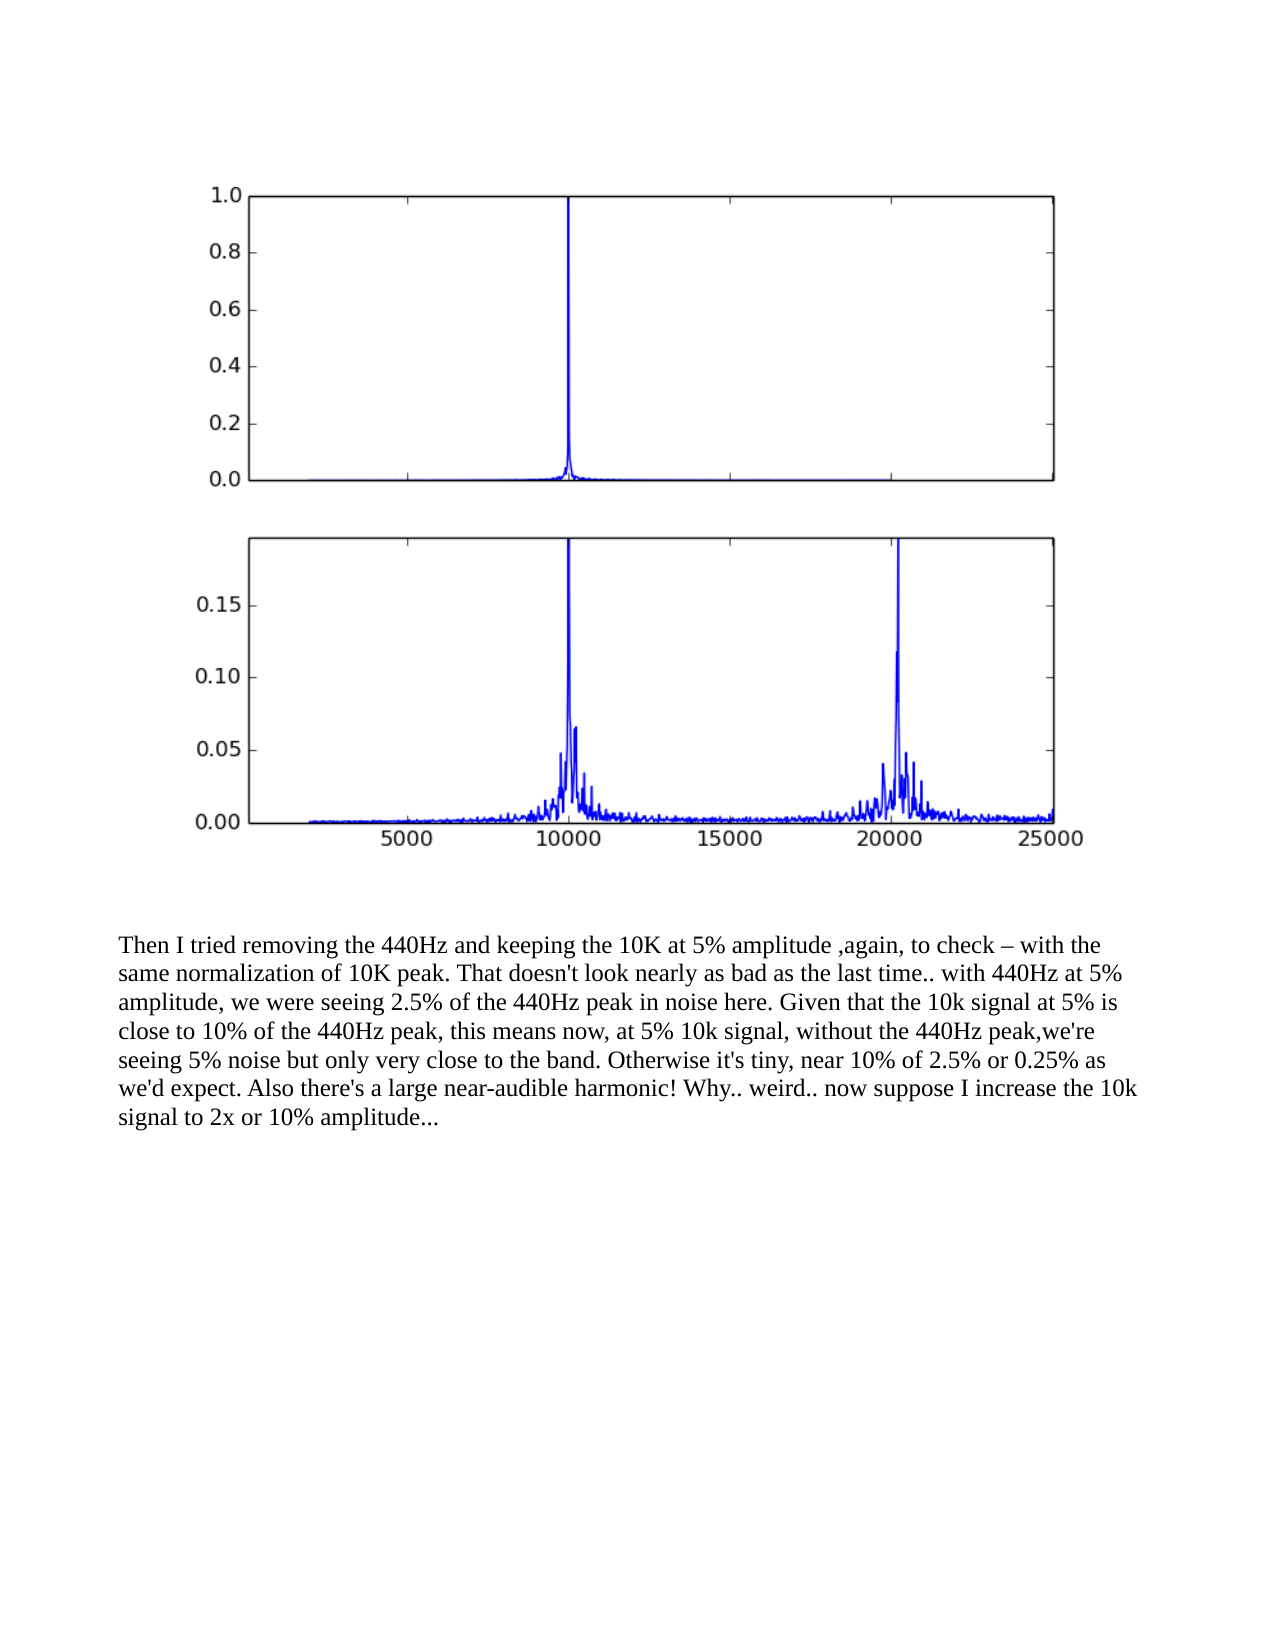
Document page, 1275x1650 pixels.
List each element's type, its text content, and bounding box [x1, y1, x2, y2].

text Then I tried removing the 440Hz and keeping the 10K at 5% amplitude ,again, to check – with the same normalization of 10K peak. That doesn't look nearly as bad as the last time.. with 440Hz at 5% amplitude, we were seeing 2.5% of the 440Hz peak in noise here. Given that the 10k signal at 5% is close to 10% of the 440Hz peak, this means now, at 5% 10k signal, without the 440Hz peak,we're seeing 5% noise but only very close to the band. Otherwise it's tiny, near 10% of 2.5% or 0.25% as we'd expect. Also there's a large near-audible harmonic! Why.. weird.. now suppose I increase the 10k signal to 2x or 10% amplitude... [118, 930, 1157, 1131]
picture [118, 118, 1157, 901]
